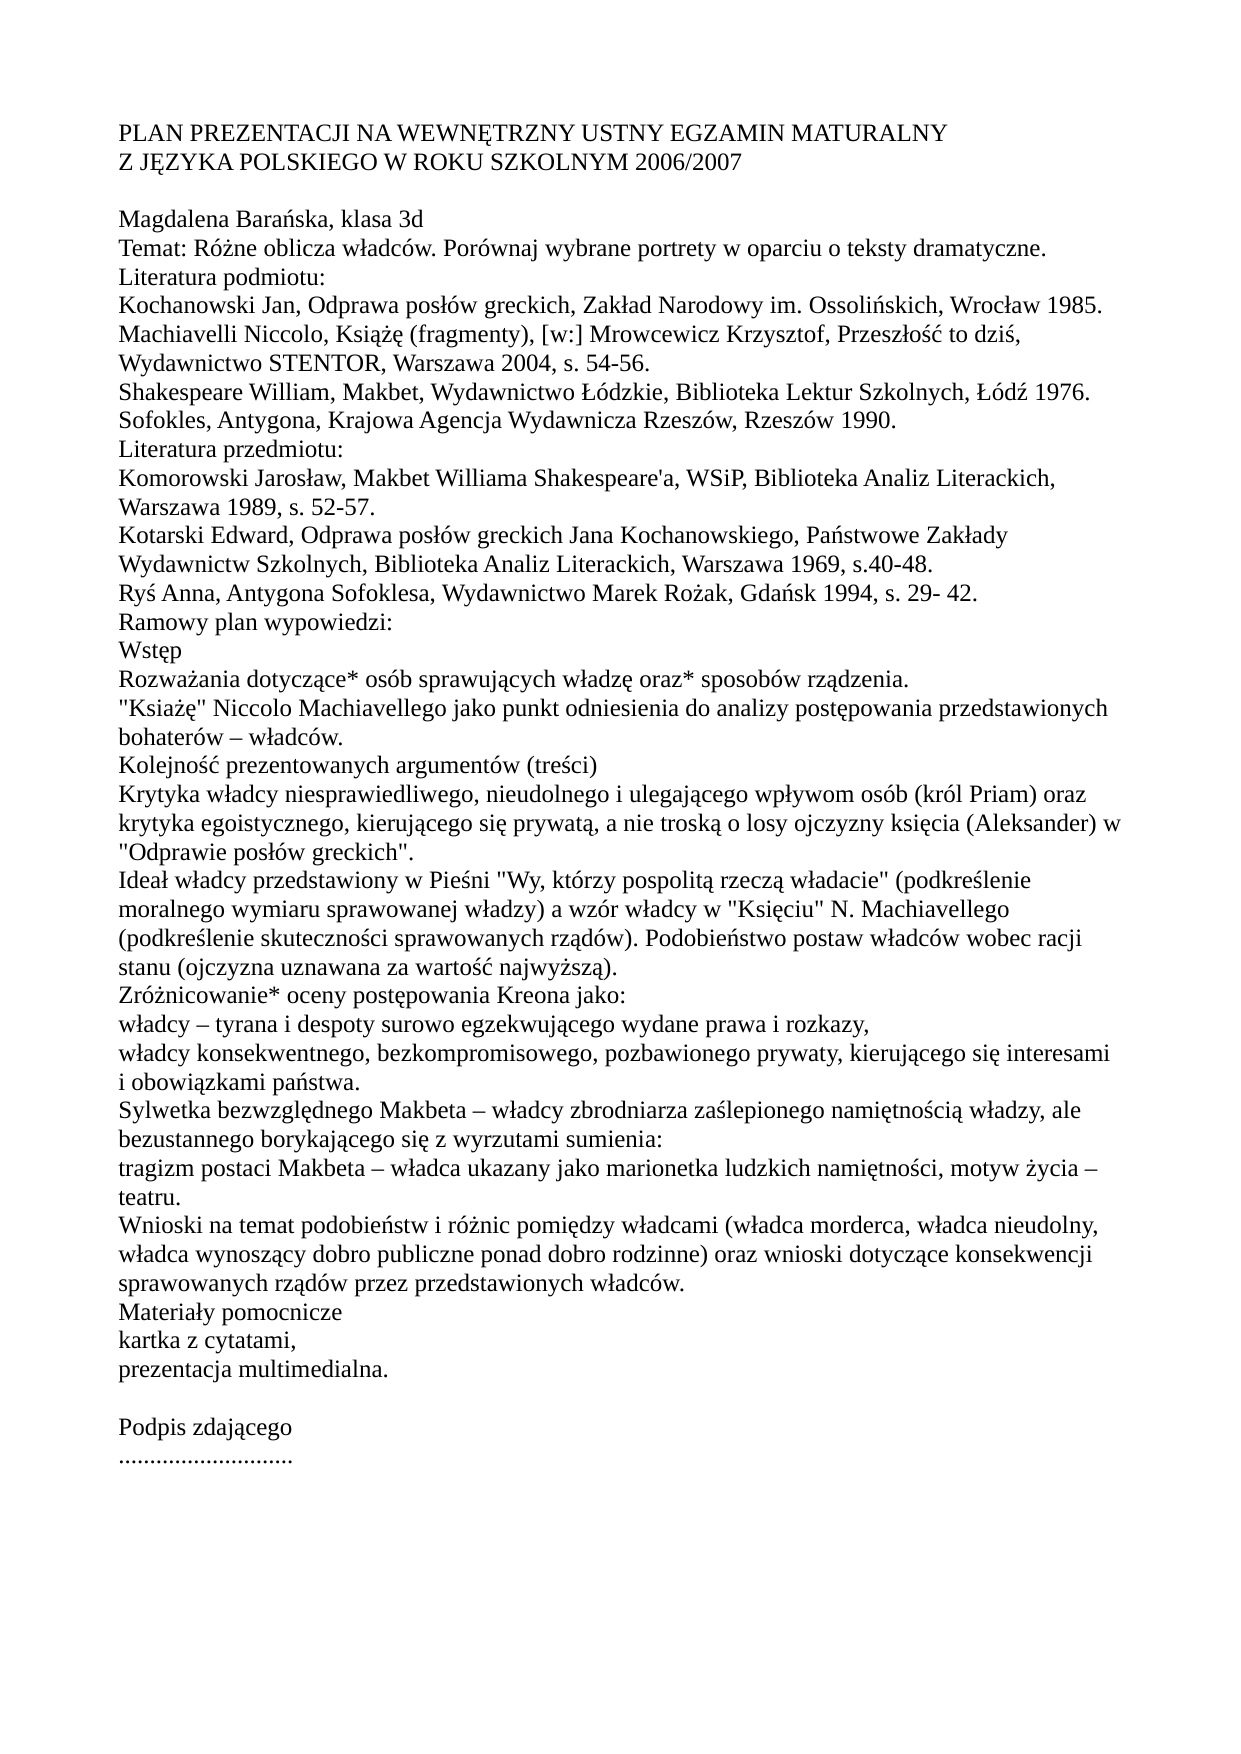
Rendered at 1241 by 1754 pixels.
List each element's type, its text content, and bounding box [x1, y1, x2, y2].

text Kolejność prezentowanych argumentów (treści) [118, 751, 1122, 779]
text prezentacja multimedialna. [118, 1354, 1122, 1383]
text PLAN PREZENTACJI NA WEWNĘTRZNY USTNY EGZAMIN MATURALNY [118, 118, 1122, 147]
text Komorowski Jarosław, Makbet Williama Shakespeare'a, WSiP, Biblioteka Analiz Literackich, Warszawa 1989, s. 52-57. [118, 463, 1122, 521]
text Literatura podmiotu: [118, 262, 1122, 291]
text Sylwetka bezwzględnego Makbeta – władcy zbrodniarza zaślepionego namiętnością władzy, ale bezustannego borykającego się z wyrzutami sumienia: [118, 1096, 1122, 1153]
text kartka z cytatami, [118, 1326, 1122, 1354]
text Rozważania dotyczące* osób sprawujących władzę oraz* sposobów rządzenia. [118, 664, 1122, 693]
text Literatura przedmiotu: [118, 434, 1122, 463]
text Temat: Różne oblicza władców. Porównaj wybrane portrety w oparciu o teksty dramatyczne. [118, 233, 1122, 262]
text Wstęp [118, 636, 1122, 664]
text Podpis zdającego [118, 1412, 1122, 1441]
text władcy konsekwentnego, bezkompromisowego, pozbawionego prywaty, kierującego się interesami i obowiązkami państwa. [118, 1038, 1122, 1096]
text "Ksiażę" Niccolo Machiavellego jako punkt odniesienia do analizy postępowania przedstawionych bohaterów – władców. [118, 693, 1122, 751]
text tragizm postaci Makbeta – władca ukazany jako marionetka ludzkich namiętności, motyw życia – teatru. [118, 1153, 1122, 1211]
text Wnioski na temat podobieństw i różnic pomiędzy władcami (władca morderca, władca nieudolny, władca wynoszący dobro publiczne ponad dobro rodzinne) oraz wnioski dotyczące konsekwencji sprawowanych rządów przez przedstawionych władców. [118, 1211, 1122, 1297]
text Z JĘZYKA POLSKIEGO W ROKU SZKOLNYM 2006/2007 [118, 147, 1122, 176]
text Ideał władcy przedstawiony w Pieśni "Wy, którzy pospolitą rzeczą władacie" (podkreślenie moralnego wymiaru sprawowanej władzy) a wzór władcy w "Księciu" N. Machiavellego (podkreślenie skuteczności sprawowanych rządów). Podobieństwo postaw władców wobec racji stanu (ojczyzna uznawana za wartość najwyższą). [118, 866, 1122, 981]
text Ryś Anna, Antygona Sofoklesa, Wydawnictwo Marek Rożak, Gdańsk 1994, s. 29- 42. [118, 578, 1122, 607]
text Sofokles, Antygona, Krajowa Agencja Wydawnicza Rzeszów, Rzeszów 1990. [118, 406, 1122, 434]
text ............................ [118, 1441, 1122, 1469]
text Krytyka władcy niesprawiedliwego, nieudolnego i ulegającego wpływom osób (król Priam) oraz krytyka egoistycznego, kierującego się prywatą, a nie troską o losy ojczyzny księcia (Aleksander) w "Odprawie posłów greckich". [118, 779, 1122, 866]
text Ramowy plan wypowiedzi: [118, 607, 1122, 636]
text Zróżnicowanie* oceny postępowania Kreona jako: [118, 981, 1122, 1009]
text Magdalena Barańska, klasa 3d [118, 204, 1122, 233]
text władcy – tyrana i despoty surowo egzekwującego wydane prawa i rozkazy, [118, 1009, 1122, 1038]
text Kotarski Edward, Odprawa posłów greckich Jana Kochanowskiego, Państwowe Zakłady Wydawnictw Szkolnych, Biblioteka Analiz Literackich, Warszawa 1969, s.40-48. [118, 521, 1122, 578]
text Kochanowski Jan, Odprawa posłów greckich, Zakład Narodowy im. Ossolińskich, Wrocław 1985. [118, 291, 1122, 319]
text Materiały pomocnicze [118, 1297, 1122, 1326]
text Machiavelli Niccolo, Książę (fragmenty), [w:] Mrowcewicz Krzysztof, Przeszłość to dziś, Wydawnictwo STENTOR, Warszawa 2004, s. 54-56. [118, 319, 1122, 377]
text Shakespeare William, Makbet, Wydawnictwo Łódzkie, Biblioteka Lektur Szkolnych, Łódź 1976. [118, 377, 1122, 406]
